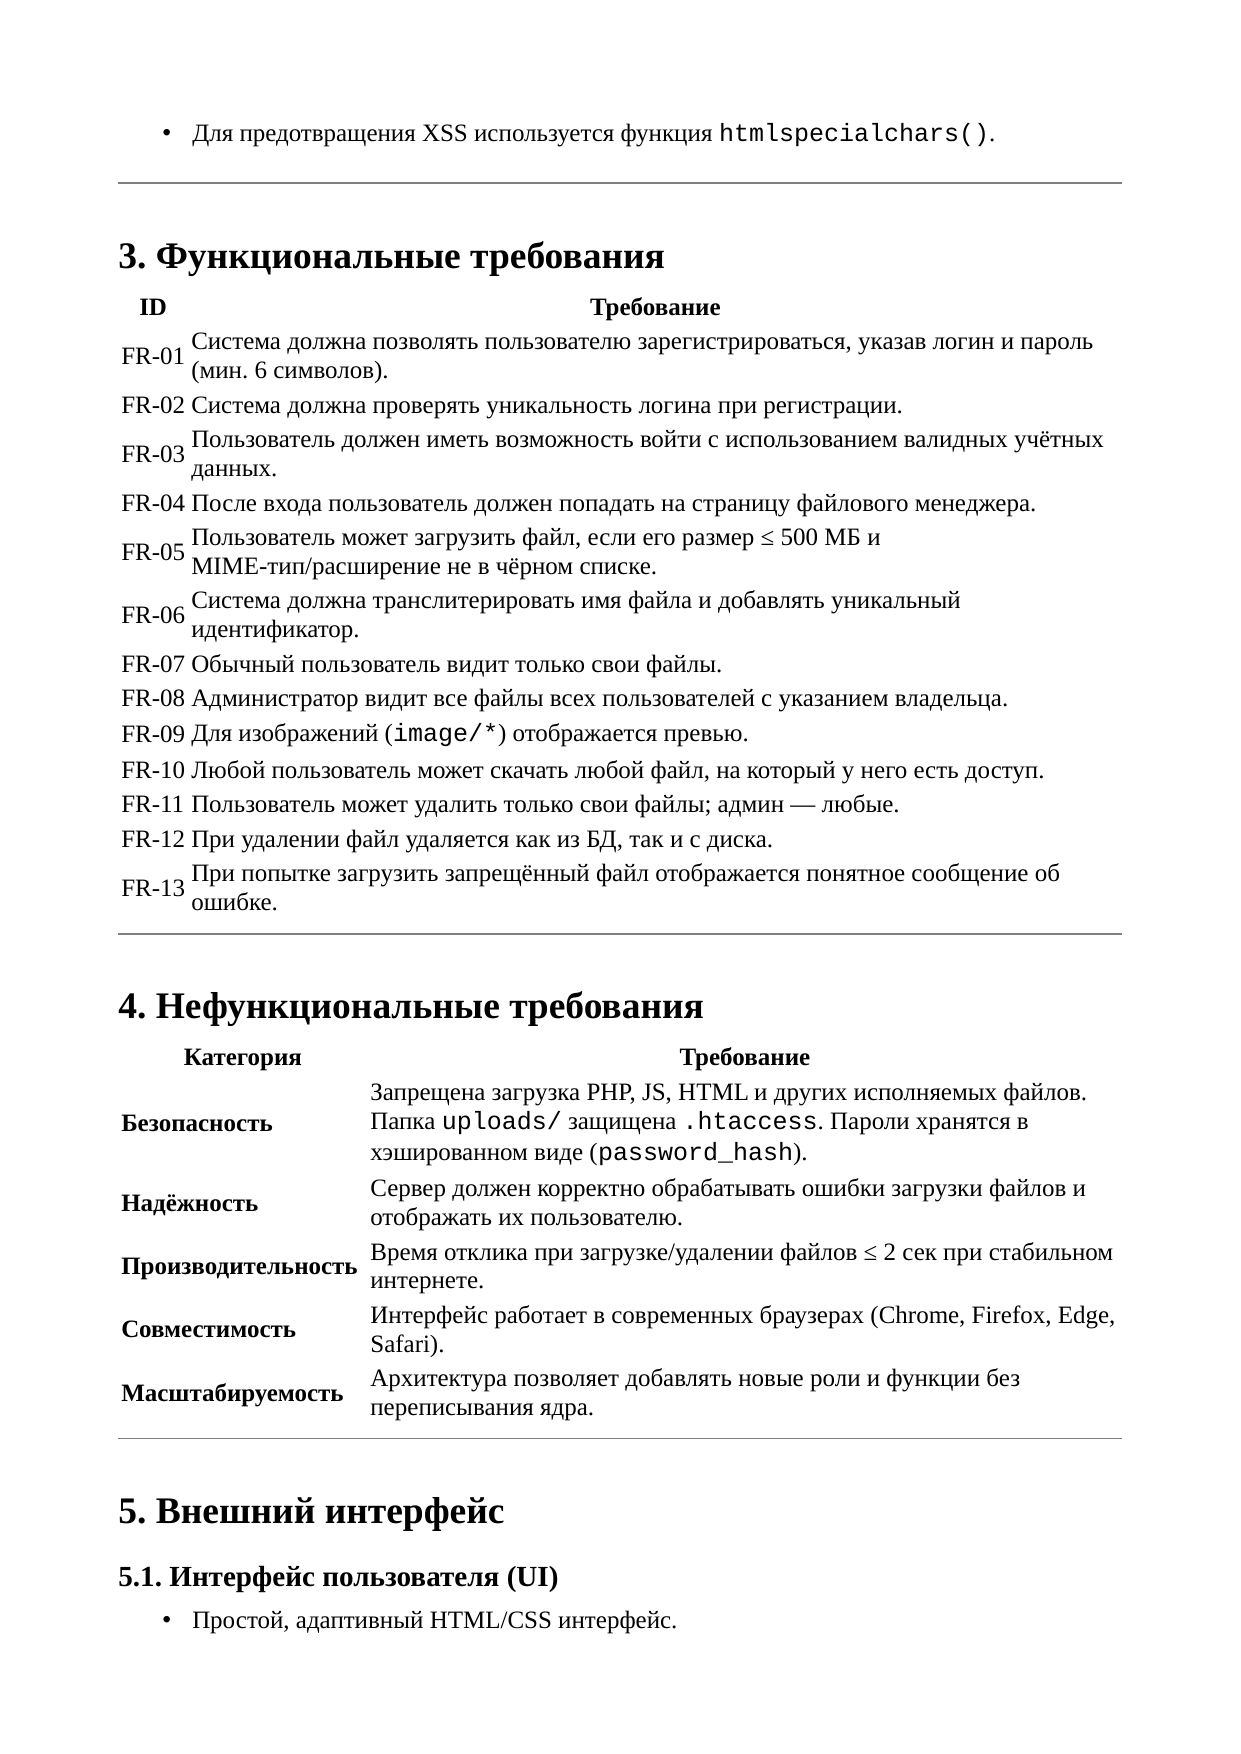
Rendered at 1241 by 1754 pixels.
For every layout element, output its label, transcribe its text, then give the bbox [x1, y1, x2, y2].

table_cell FR-08 [118, 681, 188, 715]
table_cell Запрещена загрузка PHP, JS, HTML и других исполняемых файлов. Папка uploads/ защищена .htaccess. Пароли хранятся в хэшированном виде (password_hash). [367, 1074, 1122, 1170]
table_cell FR-11 [118, 786, 188, 821]
table_cell После входа пользователь должен попадать на страницу файлового менеджера. [188, 485, 1122, 519]
table_cell Система должна позволять пользователю зарегистрироваться, указав логин и пароль (мин. 6 символов). [188, 324, 1122, 387]
table_cell Система должна транслитерировать имя файла и добавлять уникальный идентификатор. [188, 583, 1122, 646]
table_header Требование [367, 1040, 1122, 1074]
table_cell FR-04 [118, 485, 188, 519]
list Для предотвращения XSS используется функция htmlspecialchars(). [162, 118, 1122, 149]
table_cell FR-10 [118, 752, 188, 786]
table_cell Пользователь должен иметь возможность войти с использованием валидных учётных данных. [188, 421, 1122, 485]
table_cell FR-07 [118, 646, 188, 681]
table_cell Безопасность [118, 1074, 367, 1170]
table_cell Обычный пользователь видит только свои файлы. [188, 646, 1122, 681]
table_cell FR-05 [118, 519, 188, 583]
table_cell FR-06 [118, 583, 188, 646]
table_cell Любой пользователь может скачать любой файл, на который у него есть доступ. [188, 752, 1122, 786]
table_header Категория [118, 1040, 367, 1074]
table_cell Совместимость [118, 1297, 367, 1360]
table_cell FR-13 [118, 856, 188, 919]
list Простой, адаптивный HTML/CSS интерфейс. [162, 1605, 1122, 1634]
subtitle 3. Функциональные требования [118, 233, 1122, 276]
table_cell Надёжность [118, 1170, 367, 1234]
table_cell Для изображений (image/*) отображается превью. [188, 715, 1122, 752]
table_cell Масштабируемость [118, 1360, 367, 1424]
table_cell Производительность [118, 1234, 367, 1297]
table_header Требование [188, 289, 1122, 323]
table_cell Администратор видит все файлы всех пользователей с указанием владельца. [188, 681, 1122, 715]
table_cell Время отклика при загрузке/удалении файлов ≤ 2 сек при стабильном интернете. [367, 1234, 1122, 1297]
subtitle 4. Нефункциональные требования [118, 984, 1122, 1027]
table_cell FR-03 [118, 421, 188, 485]
table_cell При попытке загрузить запрещённый файл отображается понятное сообщение об ошибке. [188, 856, 1122, 919]
table_cell FR-09 [118, 715, 188, 752]
table_cell Пользователь может удалить только свои файлы; админ — любые. [188, 786, 1122, 821]
subtitle 5.1. Интерфейс пользователя (UI) [118, 1559, 1122, 1593]
table_cell FR-02 [118, 387, 188, 421]
table_cell Система должна проверять уникальность логина при регистрации. [188, 387, 1122, 421]
table_cell Сервер должен корректно обрабатывать ошибки загрузки файлов и отображать их пользователю. [367, 1170, 1122, 1234]
table_cell При удалении файл удаляется как из БД, так и с диска. [188, 821, 1122, 856]
table_cell Интерфейс работает в современных браузерах (Chrome, Firefox, Edge, Safari). [367, 1297, 1122, 1360]
table_cell Пользователь может загрузить файл, если его размер ≤ 500 МБ и MIME-тип/расширение не в чёрном списке. [188, 519, 1122, 583]
table_cell FR-12 [118, 821, 188, 856]
table_cell FR-01 [118, 324, 188, 387]
subtitle 5. Внешний интерфейс [118, 1489, 1122, 1532]
table_header ID [118, 289, 188, 323]
table_cell Архитектура позволяет добавлять новые роли и функции без переписывания ядра. [367, 1360, 1122, 1424]
